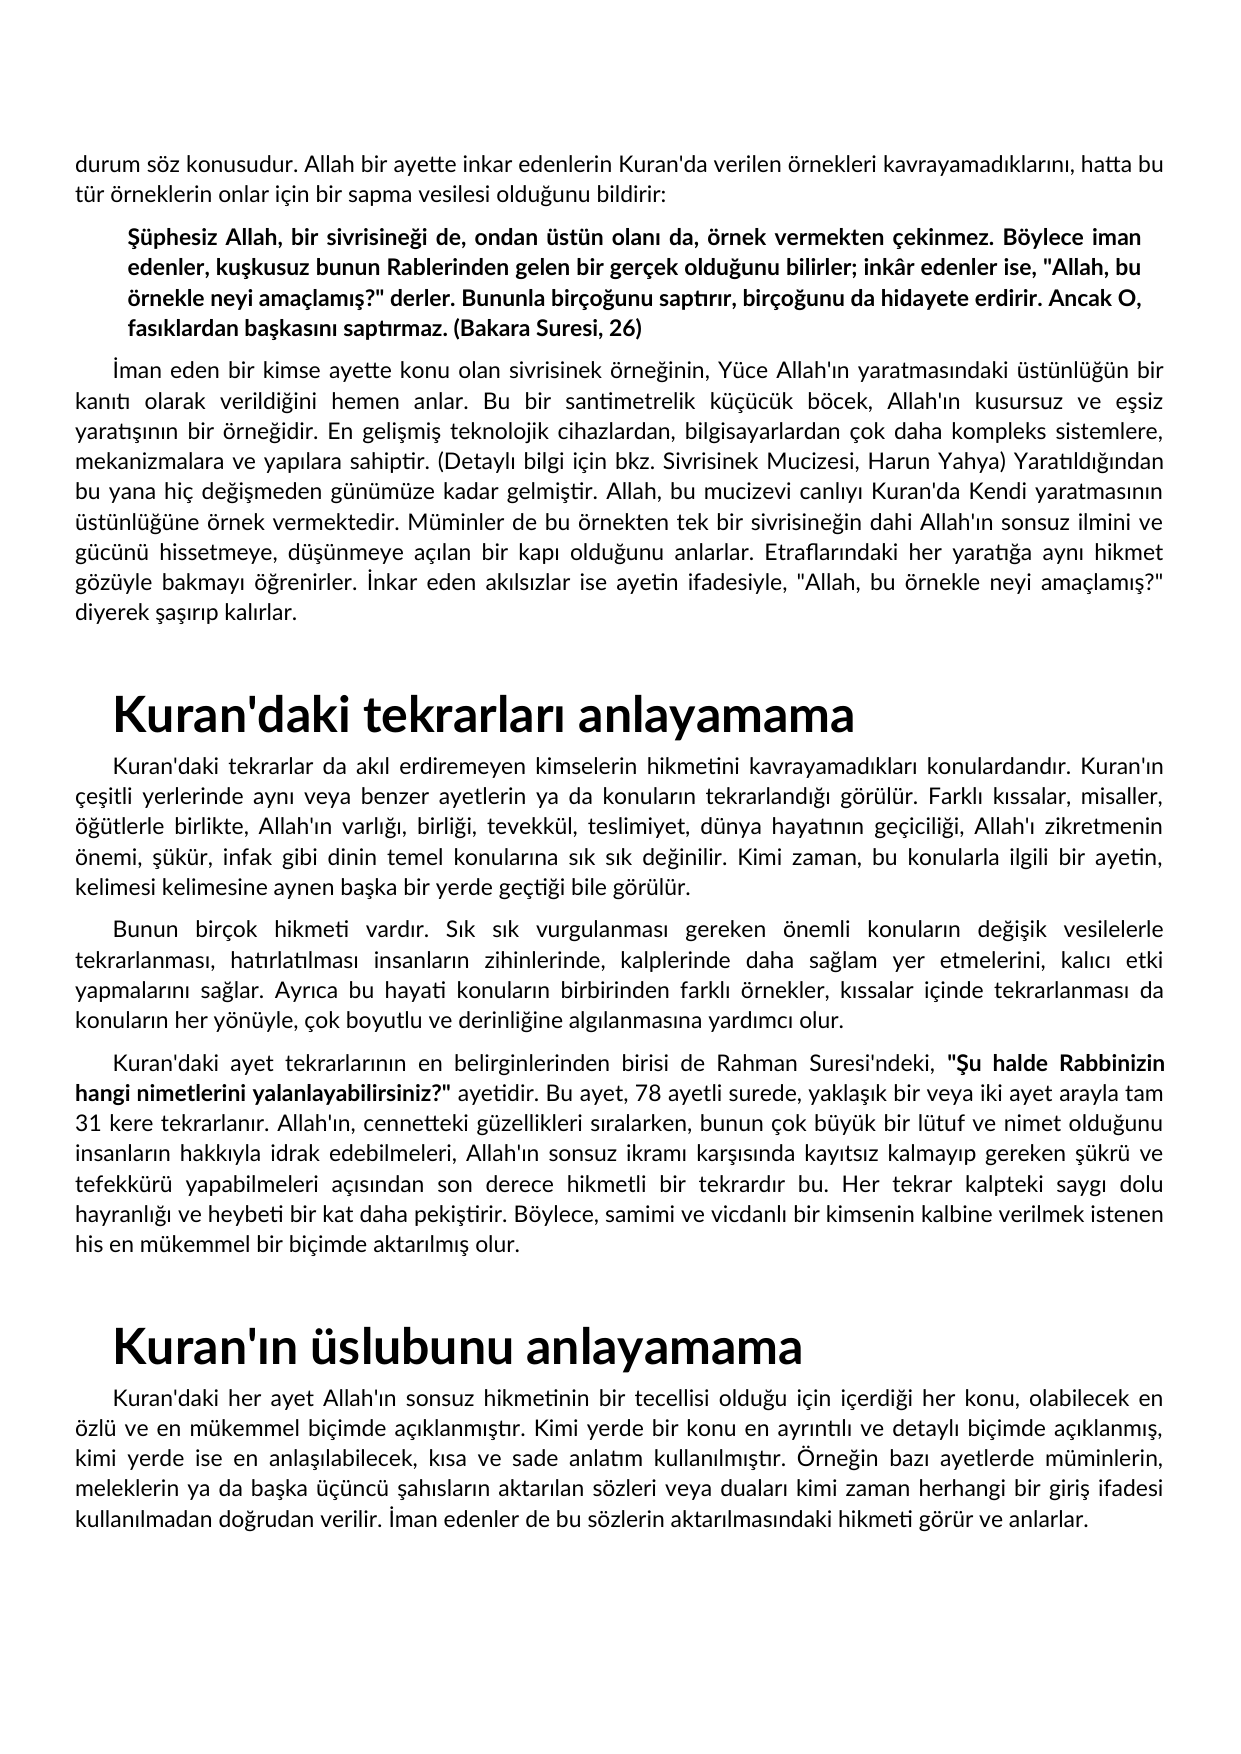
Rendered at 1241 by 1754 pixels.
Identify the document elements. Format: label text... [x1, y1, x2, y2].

text durum söz konusudur. Allah bir ayette inkar edenlerin Kuran'da verilen örnekleri kavrayamadıklarını, hatta bu tür örneklerin onlar için bir sapma vesilesi olduğunu bildirir: [75, 150, 1165, 208]
subtitle Kuran'daki tekrarları anlayamama [112, 683, 1165, 743]
text Kuran'daki tekrarlar da akıl erdiremeyen kimselerin hikmetini kavrayamadıkları konulardandır. Kuran'ın çeşitli yerlerinde aynı veya benzer ayetlerin ya da konuların tekrarlandığı görülür. Farklı kıssalar, misaller, öğütlerle birlikte, Allah'ın varlığı, birliği, tevekkül, teslimiyet, dünya hayatının geçiciliği, Allah'ı zikretmenin önemi, şükür, infak gibi dinin temel konularına sık sık değinilir. Kimi zaman, bu konularla ilgili bir ayetin, kelimesi kelimesine aynen başka bir yerde geçtiği bile görülür. [75, 752, 1165, 900]
subtitle Kuran'ın üslubunu anlayamama [112, 1315, 1165, 1375]
text İman eden bir kimse ayette konu olan sivrisinek örneğinin, Yüce Allah'ın yaratmasındaki üstünlüğün bir kanıtı olarak verildiğini hemen anlar. Bu bir santimetrelik küçücük böcek, Allah'ın kusursuz ve eşsiz yaratışının bir örneğidir. En gelişmiş teknolojik cihazlardan, bilgisayarlardan çok daha kompleks sistemlere, mekanizmalara ve yapılara sahiptir. (Detaylı bilgi için bkz. Sivrisinek Mucizesi, Harun Yahya) Yaratıldığından bu yana hiç değişmeden günümüze kadar gelmiştir. Allah, bu mucizevi canlıyı Kuran'da Kendi yaratmasının üstünlüğüne örnek vermektedir. Müminler de bu örnekten tek bir sivrisineğin dahi Allah'ın sonsuz ilmini ve gücünü hissetmeye, düşünmeye açılan bir kapı olduğunu anlarlar. Etraflarındaki her yaratığa aynı hikmet gözüyle bakmayı öğrenirler. İnkar eden akılsızlar ise ayetin ifadesiyle, "Allah, bu örnekle neyi amaçlamış?" diyerek şaşırıp kalırlar. [75, 356, 1165, 625]
text Bunun birçok hikmeti vardır. Sık sık vurgulanması gereken önemli konuların değişik vesilelerle tekrarlanması, hatırlatılması insanların zihinlerinde, kalplerinde daha sağlam yer etmelerini, kalıcı etki yapmalarını sağlar. Ayrıca bu hayati konuların birbirinden farklı örnekler, kıssalar içinde tekrarlanması da konuların her yönüyle, çok boyutlu ve derinliğine algılanmasına yardımcı olur. [75, 915, 1165, 1033]
text Kuran'daki her ayet Allah'ın sonsuz hikmetinin bir tecellisi olduğu için içerdiği her konu, olabilecek en özlü ve en mükemmel biçimde açıklanmıştır. Kimi yerde bir konu en ayrıntılı ve detaylı biçimde açıklanmış, kimi yerde ise en anlaşılabilecek, kısa ve sade anlatım kullanılmıştır. Örneğin bazı ayetlerde müminlerin, meleklerin ya da başka üçüncü şahısların aktarılan sözleri veya duaları kimi zaman herhangi bir giriş ifadesi kullanılmadan doğrudan verilir. İman edenler de bu sözlerin aktarılmasındaki hikmeti görür ve anlarlar. [75, 1383, 1165, 1532]
text Kuran'daki ayet tekrarlarının en belirginlerinden birisi de Rahman Suresi'ndeki, "Şu halde Rabbinizin hangi nimetlerini yalanlayabilirsiniz?" ayetidir. Bu ayet, 78 ayetli surede, yaklaşık bir veya iki ayet arayla tam 31 kere tekrarlanır. Allah'ın, cennetteki güzellikleri sıralarken, bunun çok büyük bir lütuf ve nimet olduğunu insanların hakkıyla idrak edebilmeleri, Allah'ın sonsuz ikramı karşısında kayıtsız kalmayıp gereken şükrü ve tefekkürü yapabilmeleri açısından son derece hikmetli bir tekrardır bu. Her tekrar kalpteki saygı dolu hayranlığı ve heybeti bir kat daha pekiştirir. Böylece, samimi ve vicdanlı bir kimsenin kalbine verilmek istenen his en mükemmel bir biçimde aktarılmış olur. [75, 1048, 1165, 1257]
text Şüphesiz Allah, bir sivrisineği de, ondan üstün olanı da, örnek vermekten çekinmez. Böylece iman edenler, kuşkusuz bunun Rablerinden gelen bir gerçek olduğunu bilirler; inkâr edenler ise, "Allah, bu örnekle neyi amaçlamış?" derler. Bununla birçoğunu saptırır, birçoğunu da hidayete erdirir. Ancak O, fasıklardan başkasını saptırmaz. (Bakara Suresi, 26) [127, 223, 1143, 341]
